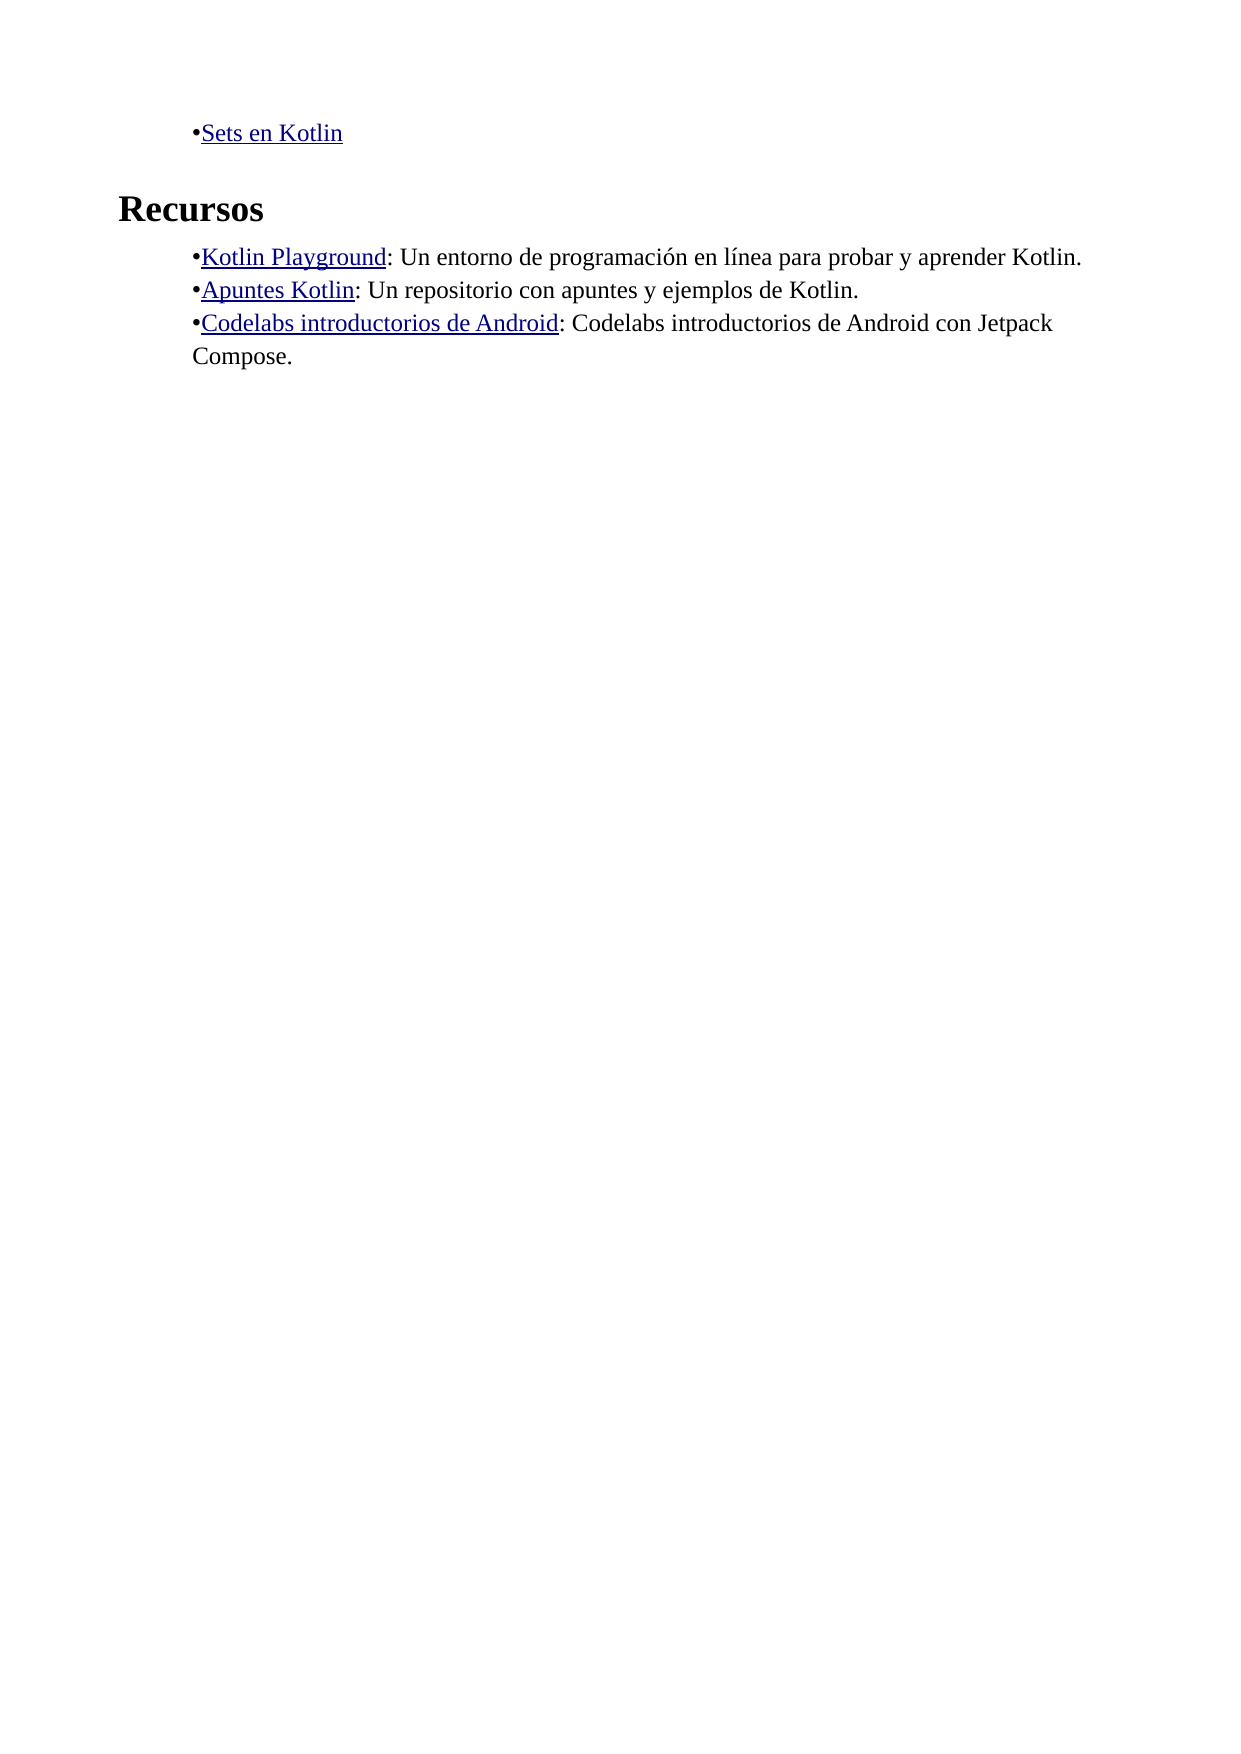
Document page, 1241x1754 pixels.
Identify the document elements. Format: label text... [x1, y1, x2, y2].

list Sets en Kotlin [118, 118, 1122, 147]
list Codelabs introductorios de Android: Codelabs introductorios de Android con Jetpack Compose. [118, 308, 1122, 370]
list Kotlin Playground: Un entorno de programación en línea para probar y aprender Kotlin. [118, 242, 1122, 271]
subtitle Recursos​ [118, 187, 1122, 230]
list Apuntes Kotlin: Un repositorio con apuntes y ejemplos de Kotlin. [118, 275, 1122, 304]
